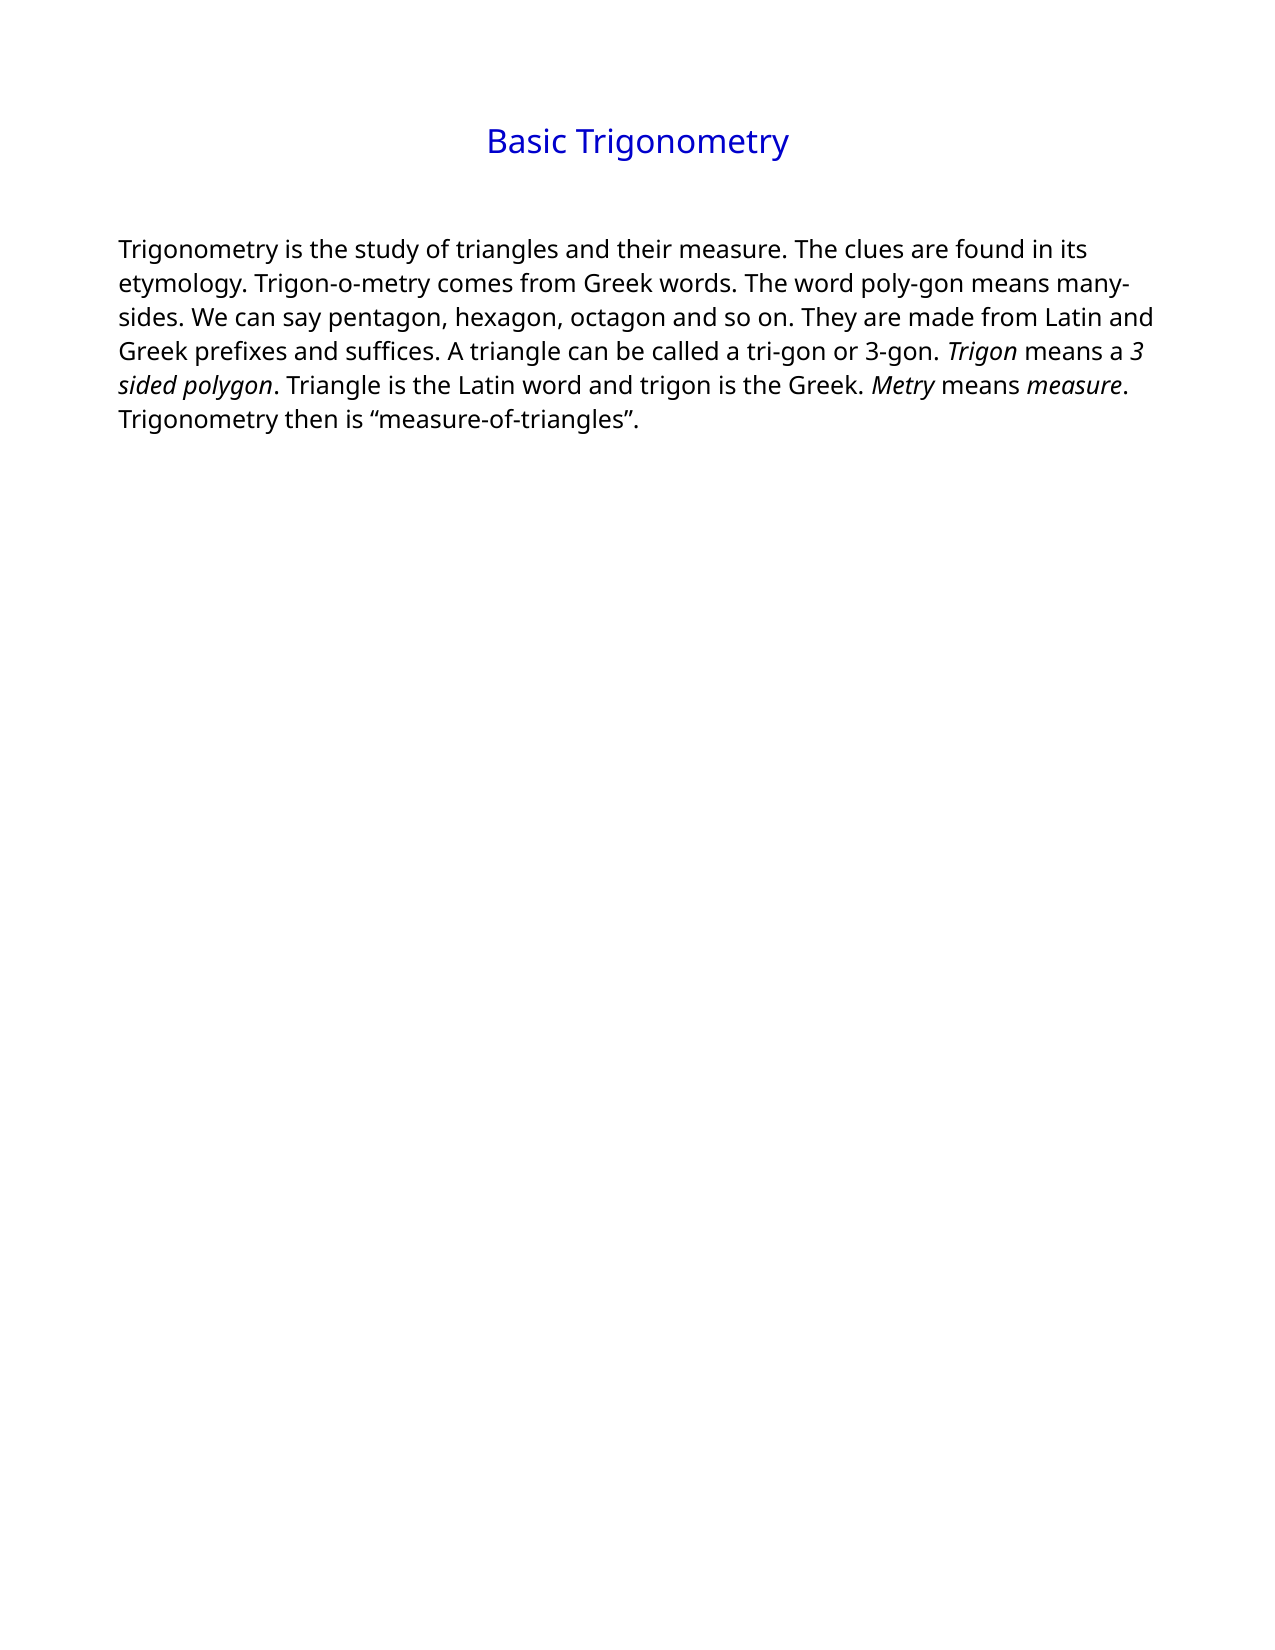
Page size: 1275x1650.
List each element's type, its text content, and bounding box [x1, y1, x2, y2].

text Trigonometry is the study of triangles and their measure. The clues are found in its etymology. Trigon-o-metry comes from Greek words. The word poly-gon means many-sides. We can say pentagon, hexagon, octagon and so on. They are made from Latin and Greek prefixes and suffices. A triangle can be called a tri-gon or 3-gon. Trigon means a 3 sided polygon. Triangle is the Latin word and trigon is the Greek. Metry means measure. Trigonometry then is “measure-of-triangles”. [118, 232, 1157, 436]
text Basic Trigonometry [118, 118, 1157, 163]
